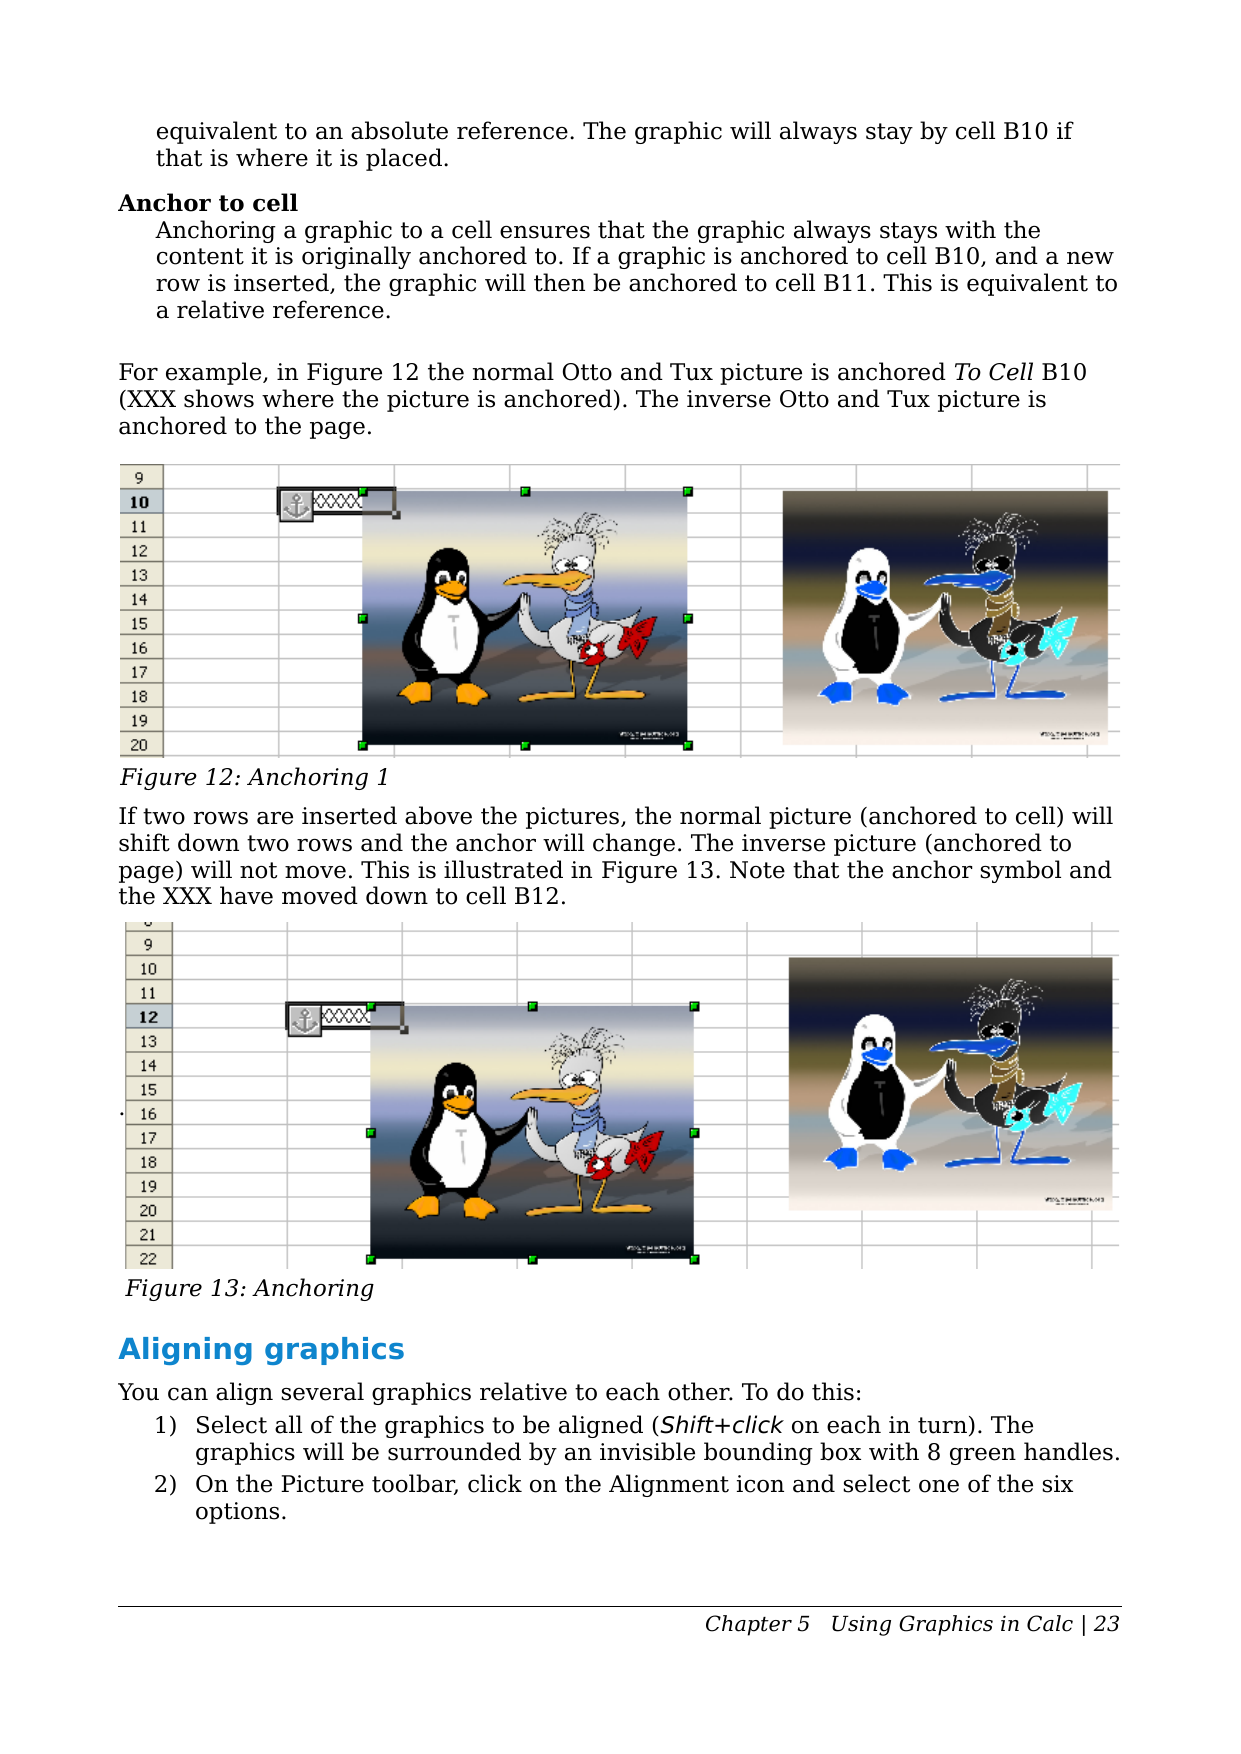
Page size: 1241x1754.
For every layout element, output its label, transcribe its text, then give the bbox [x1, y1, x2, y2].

text Anchor to cell [118, 190, 1122, 217]
text If two rows are inserted above the pictures, the normal picture (anchored to cell) will shift down two rows and the anchor will change. The inverse picture (anchored to page) will not move. This is illustrated in Figure 13. Note that the anchor symbol and the XXX have moved down to cell B12. [118, 803, 1122, 910]
text Anchoring a graphic to a cell ensures that the graphic always stays with the content it is originally anchored to. If a graphic is anchored to cell B10, and a new row is inserted, the graphic will then be anchored to cell B11. This is equivalent to a relative reference. [156, 217, 1122, 323]
text Figure 12: Anchoring 1 [120, 764, 1120, 791]
picture [120, 464, 1121, 758]
subtitle Aligning graphics [118, 1333, 1122, 1367]
list Select all of the graphics to be aligned (Shift+click on each in turn). The graphics will be surrounded by an invisible bounding box with 8 green handles. [177, 1412, 1122, 1465]
text Figure 13: Anchoring [125, 1275, 1119, 1302]
text equivalent to an absolute reference. The graphic will always stay by cell B10 if that is where it is placed. [156, 118, 1122, 171]
text . [118, 923, 1122, 1308]
list You can align several graphics relative to each other. To do this: [118, 1379, 1122, 1406]
text For example, in Figure 12 the normal Otto and Tux picture is anchored To Cell B10 (XXX shows where the picture is anchored). The inverse Otto and Tux picture is anchored to the page. [118, 359, 1122, 439]
list On the Picture toolbar, click on the Alignment icon and select one of the six options. [177, 1472, 1122, 1525]
picture [125, 922, 1120, 1269]
